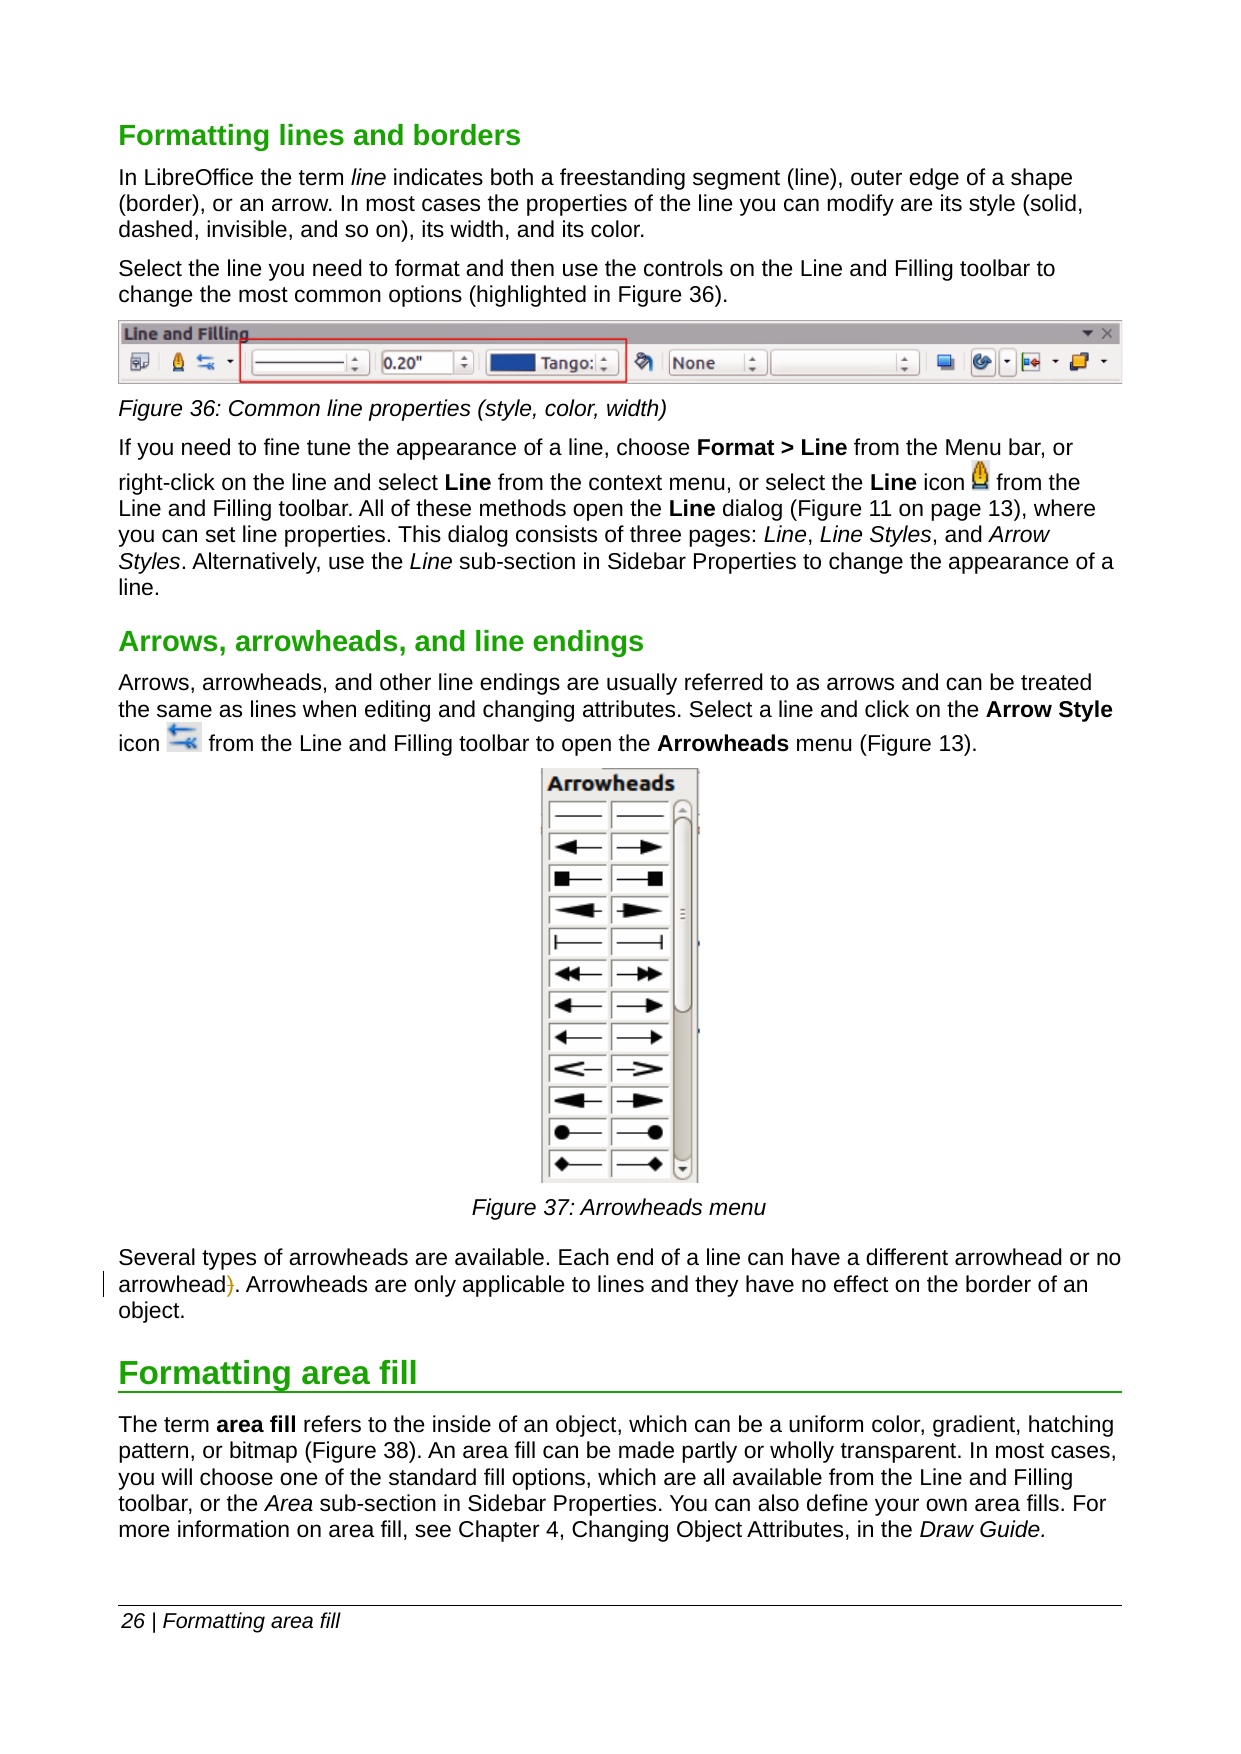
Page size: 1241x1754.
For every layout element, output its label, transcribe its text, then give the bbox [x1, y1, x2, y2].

text Arrows, arrowheads, and other line endings are usually referred to as arrows and can be treated the same as lines when editing and changing attributes. Select a line and click on the Arrow Style icon from the Line and Filling toolbar to open the Arrowheads menu (Figure 13). [118, 669, 1122, 756]
text If you need to fine tune the appearance of a line, choose Format > Line from the Menu bar, or right-click on the line and select Line from the context menu, or select the Line icon from the Line and Filling toolbar. All of these methods open the Line dialog (Figure 11 on page 13), where you can set line properties. This dialog consists of three pages: Line, Line Styles, and Arrow Styles. Alternatively, use the Line sub-section in Sidebar Properties to change the appearance of a line. [118, 434, 1122, 600]
text Figure 36: Common line properties (style, color, width) [118, 395, 1122, 422]
picture [540, 768, 700, 1183]
subtitle Formatting lines and borders [118, 118, 1122, 152]
subtitle Formatting area fill [118, 1353, 1122, 1391]
picture [971, 460, 990, 491]
picture [118, 320, 1123, 384]
text Several types of arrowheads are available. Each end of a line can have a different arrowhead or no arrowhead. Arrowheads are only applicable to lines and they have no effect on the border of an object. [118, 1244, 1122, 1323]
text Figure 37: Arrowheads menu [455, 1194, 785, 1221]
text Select the line you need to format and then use the controls on the Line and Filling toolbar to change the most common options (highlighted in Figure 36). [118, 255, 1122, 308]
subtitle Arrows, arrowheads, and line endings [118, 624, 1122, 658]
picture [166, 722, 202, 752]
text In LibreOffice the term line indicates both a freestanding segment (line), outer edge of a shape (border), or an arrow. In most cases the properties of the line you can modify are its style (solid, dashed, invisible, and so on), its width, and its color. [118, 163, 1122, 242]
text The term area fill refers to the inside of an object, which can be a uniform color, gradient, hatching pattern, or bitmap (Figure 38). An area fill can be made partly or wholly transparent. In most cases, you will choose one of the standard fill options, which are all available from the Line and Filling toolbar, or the Area sub-section in Sidebar Properties. You can also define your own area fills. For more information on area fill, see Chapter 4, Changing Object Attributes, in the Draw Guide. [118, 1411, 1122, 1543]
